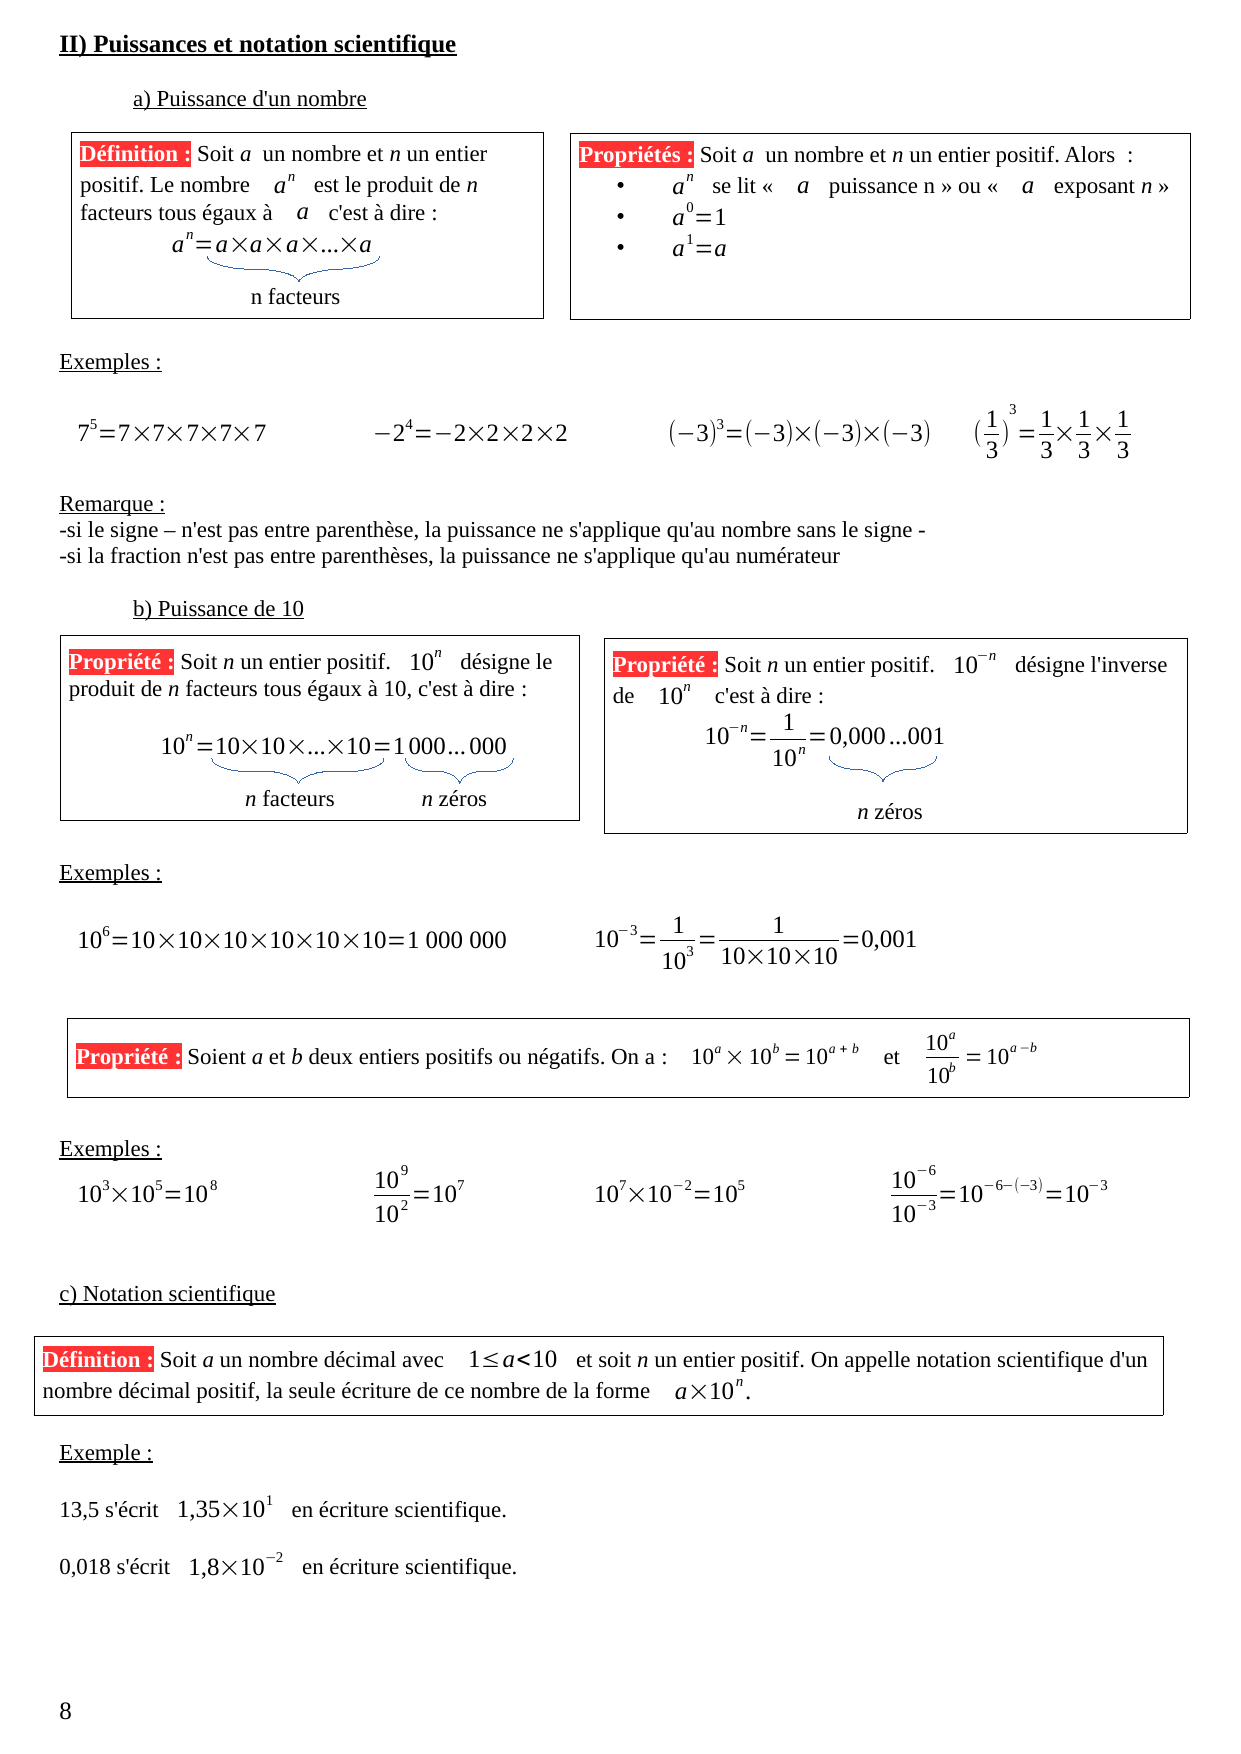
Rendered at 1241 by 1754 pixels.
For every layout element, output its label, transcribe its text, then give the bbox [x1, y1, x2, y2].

text Propriétés : Soit a un nombre et n un entier positif. Alors : [579, 141, 1181, 168]
text Propriété : Soit n un entier positif.désigne le produit de n facteurs tous égaux à 10, c'est à dire : [69, 644, 571, 728]
text a) Puissance d'un nombre [59, 84, 1181, 111]
text Propriété : Soit n un entier positif.désigne l'inverse de c'est à dire : [613, 646, 1178, 709]
text b) Puissance de 10 [59, 595, 1181, 621]
text 0,018 s'écriten écriture scientifique. [59, 1549, 1181, 1580]
text -si la fraction n'est pas entre parenthèses, la puissance ne s'applique qu'au numérateur [59, 542, 1181, 569]
text Définition : Soit a un nombre et n un entier positif. Le nombre est le produit de n facteurs tous égaux à c'est à dire : [80, 141, 534, 226]
text II) Puissances et notation scientifique [59, 29, 1181, 58]
text Exemples : [59, 1135, 1181, 1162]
text Exemple : [59, 1439, 1181, 1465]
text Remarque : [59, 490, 1181, 516]
list se lit « puissance n » ou « exposant n » [617, 168, 1181, 199]
text n zéros [613, 798, 1178, 824]
text -si le signe – n'est pas entre parenthèse, la puissance ne s'applique qu'au nombre sans le signe - [59, 516, 1181, 542]
text n facteurs n zéros [69, 785, 571, 812]
text Exemples : [59, 859, 1181, 885]
text n facteurs [80, 283, 534, 309]
text Propriété : Soient a et b deux entiers positifs ou négatifs. On a : et [76, 1027, 1180, 1088]
text Définition : Soit a un nombre décimal avec et soit n un entier positif. On appelle notation scientifique d'un nombre décimal positif, la seule écriture de ce nombre de la forme [42, 1345, 1154, 1404]
text Exemples : [59, 348, 1181, 374]
text 13,5 s'écriten écriture scientifique. [59, 1491, 1181, 1522]
text c) Notation scientifique [59, 1281, 1181, 1307]
